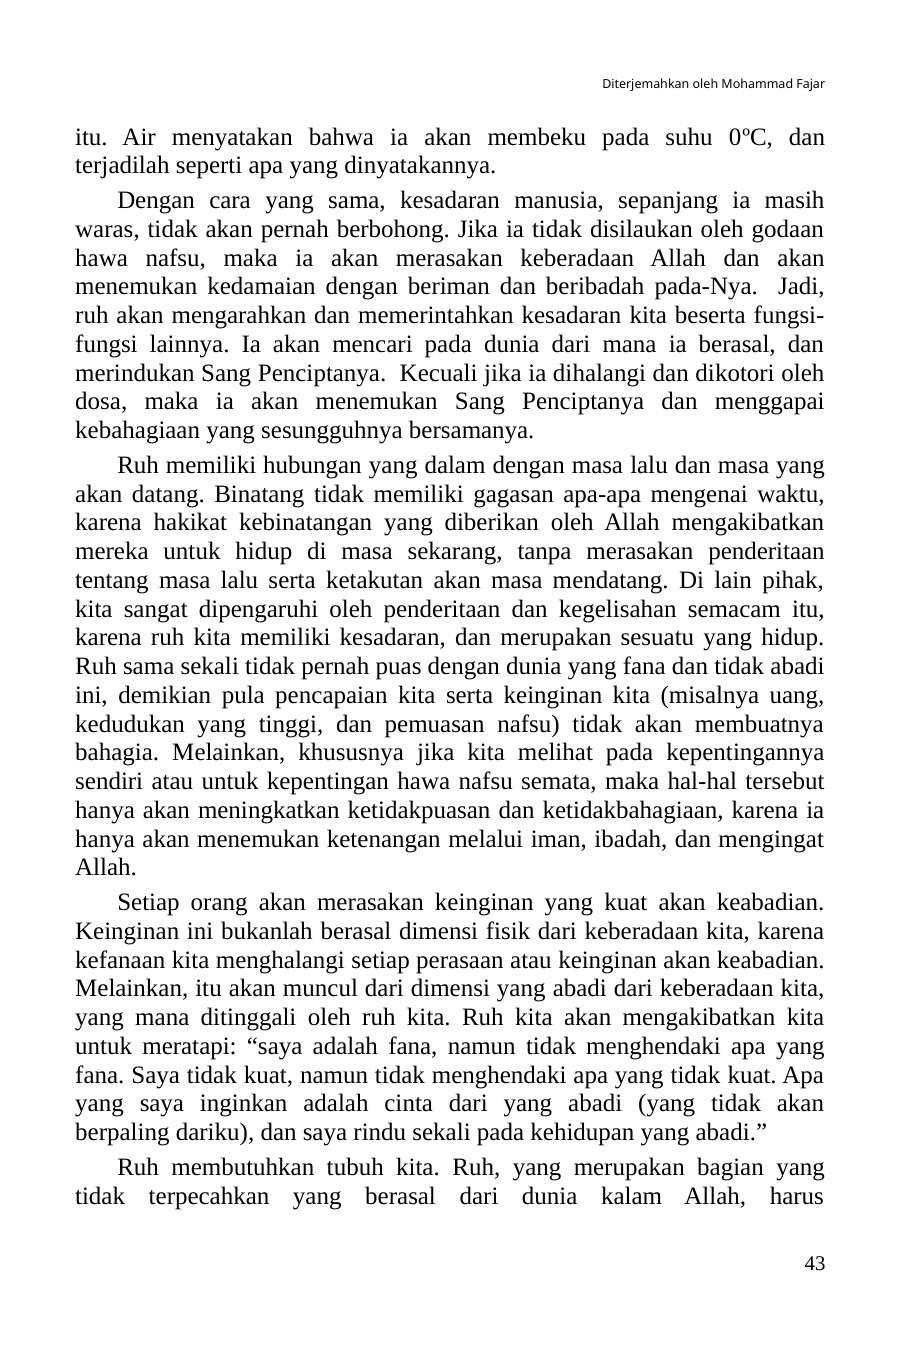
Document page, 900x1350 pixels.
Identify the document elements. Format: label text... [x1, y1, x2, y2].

text Dengan cara yang sama, kesadaran manusia, sepanjang ia masih waras, tidak akan pernah berbohong. Jika ia tidak disilaukan oleh godaan hawa nafsu, maka ia akan merasakan keberadaan Allah dan akan menemukan kedamaian dengan beriman dan beribadah pada-Nya. Jadi, ruh akan mengarahkan dan memerintahkan kesadaran kita beserta fungsi-fungsi lainnya. Ia akan mencari pada dunia dari mana ia berasal, dan merindukan Sang Penciptanya. Kecuali jika ia dihalangi dan dikotori oleh dosa, maka ia akan menemukan Sang Penciptanya dan menggapai kebahagiaan yang sesungguhnya bersamanya. [75, 185, 825, 444]
text itu. Air menyatakan bahwa ia akan membeku pada suhu 0ºC, dan terjadilah seperti apa yang dinyatakannya. [75, 122, 825, 179]
text Ruh membutuhkan tubuh kita. Ruh, yang merupakan bagian yang tidak terpecahkan yang berasal dari dunia kalam Allah, harus [75, 1152, 825, 1209]
text Setiap orang akan merasakan keinginan yang kuat akan keabadian. Keinginan ini bukanlah berasal dimensi fisik dari keberadaan kita, karena kefanaan kita menghalangi setiap perasaan atau keinginan akan keabadian. Melainkan, itu akan muncul dari dimensi yang abadi dari keberadaan kita, yang mana ditinggali oleh ruh kita. Ruh kita akan mengakibatkan kita untuk meratapi: “saya adalah fana, namun tidak menghendaki apa yang fana. Saya tidak kuat, namun tidak menghendaki apa yang tidak kuat. Apa yang saya inginkan adalah cinta dari yang abadi (yang tidak akan berpaling dariku), dan saya rindu sekali pada kehidupan yang abadi.” [75, 887, 825, 1146]
text Ruh memiliki hubungan yang dalam dengan masa lalu dan masa yang akan datang. Binatang tidak memiliki gagasan apa-apa mengenai waktu, karena hakikat kebinatangan yang diberikan oleh Allah mengakibatkan mereka untuk hidup di masa sekarang, tanpa merasakan penderitaan tentang masa lalu serta ketakutan akan masa mendatang. Di lain pihak, kita sangat dipengaruhi oleh penderitaan dan kegelisahan semacam itu, karena ruh kita memiliki kesadaran, dan merupakan sesuatu yang hidup. Ruh sama sekali tidak pernah puas dengan dunia yang fana dan tidak abadi ini, demikian pula pencapaian kita serta keinginan kita (misalnya uang, kedudukan yang tinggi, dan pemuasan nafsu) tidak akan membuatnya bahagia. Melainkan, khususnya jika kita melihat pada kepentingannya sendiri atau untuk kepentingan hawa nafsu semata, maka hal-hal tersebut hanya akan meningkatkan ketidakpuasan dan ketidakbahagiaan, karena ia hanya akan menemukan ketenangan melalui iman, ibadah, dan mengingat Allah. [75, 450, 825, 881]
